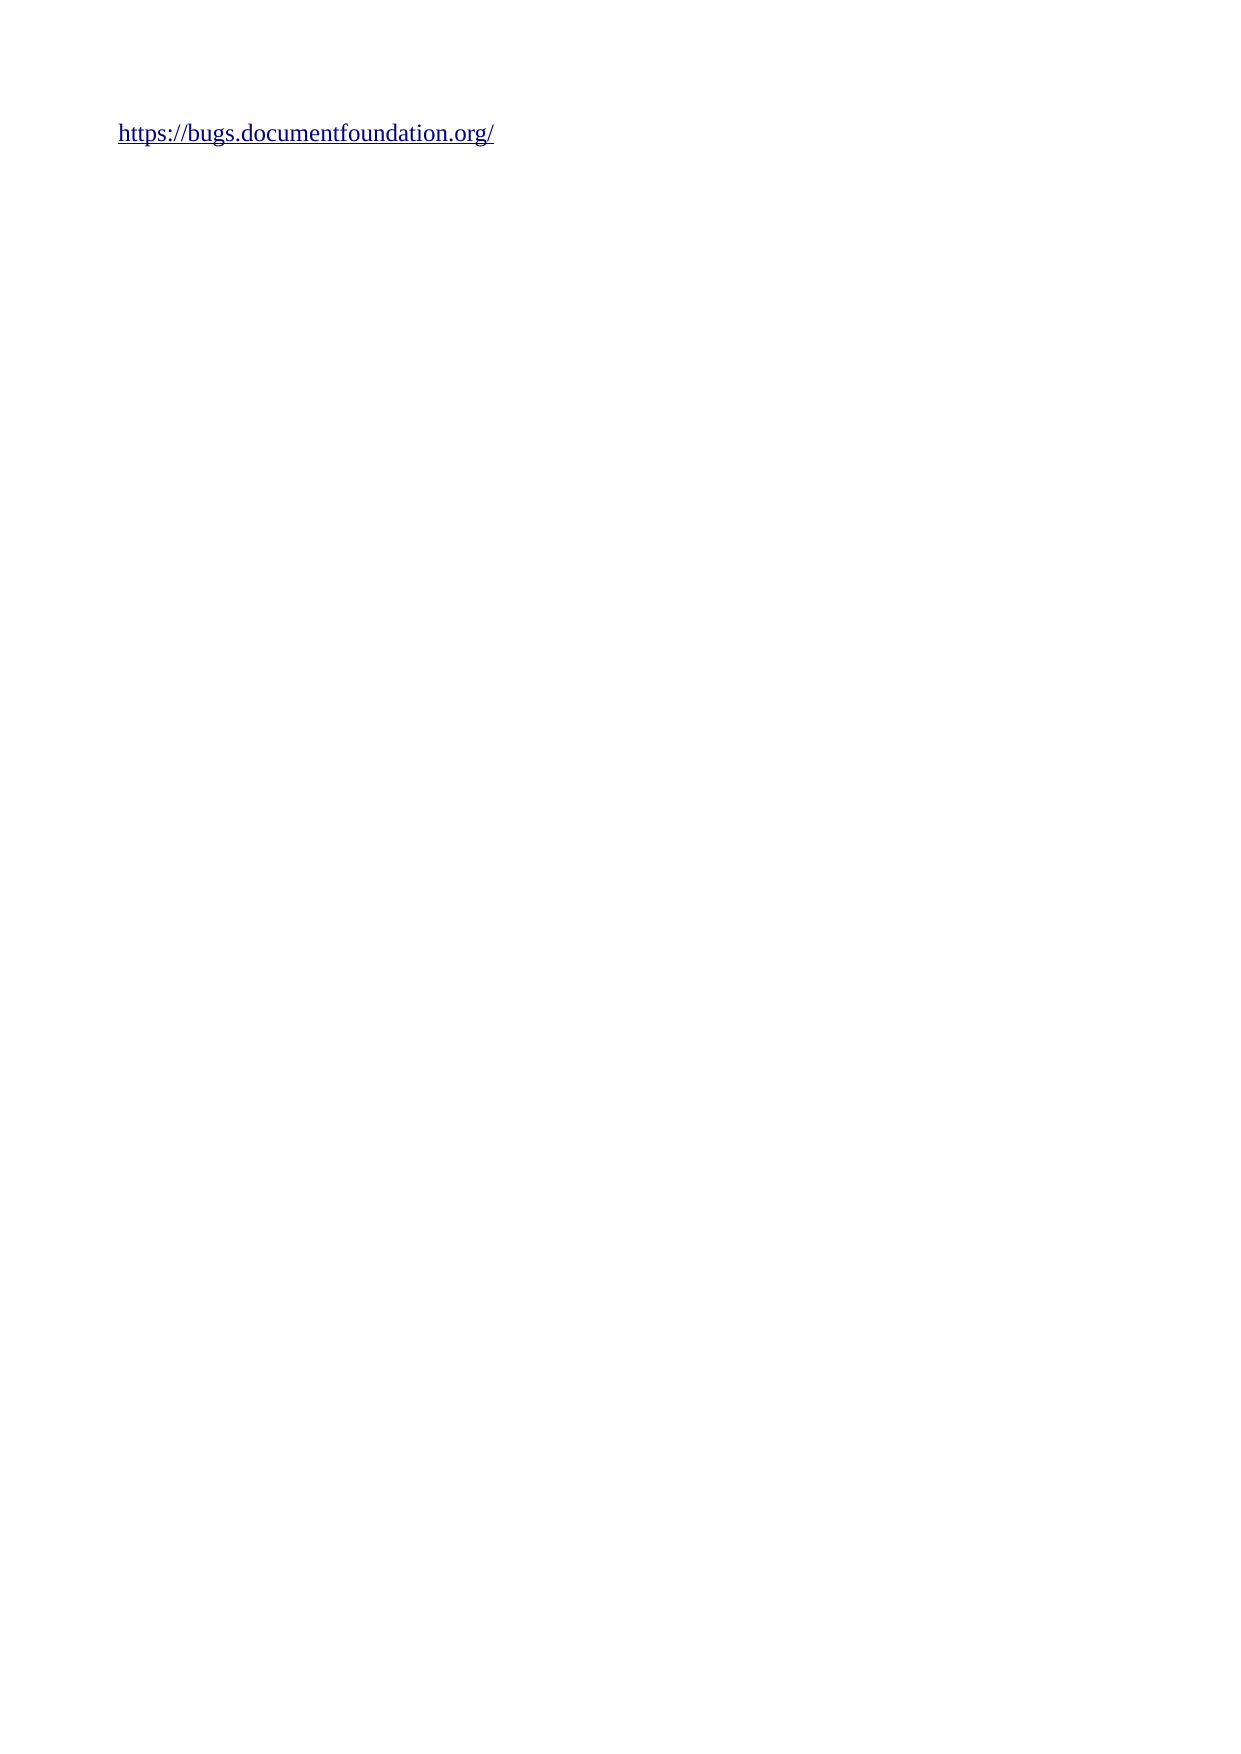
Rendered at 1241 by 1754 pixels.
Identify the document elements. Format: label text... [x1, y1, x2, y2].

text https://bugs.documentfoundation.org/ [118, 118, 1122, 147]
